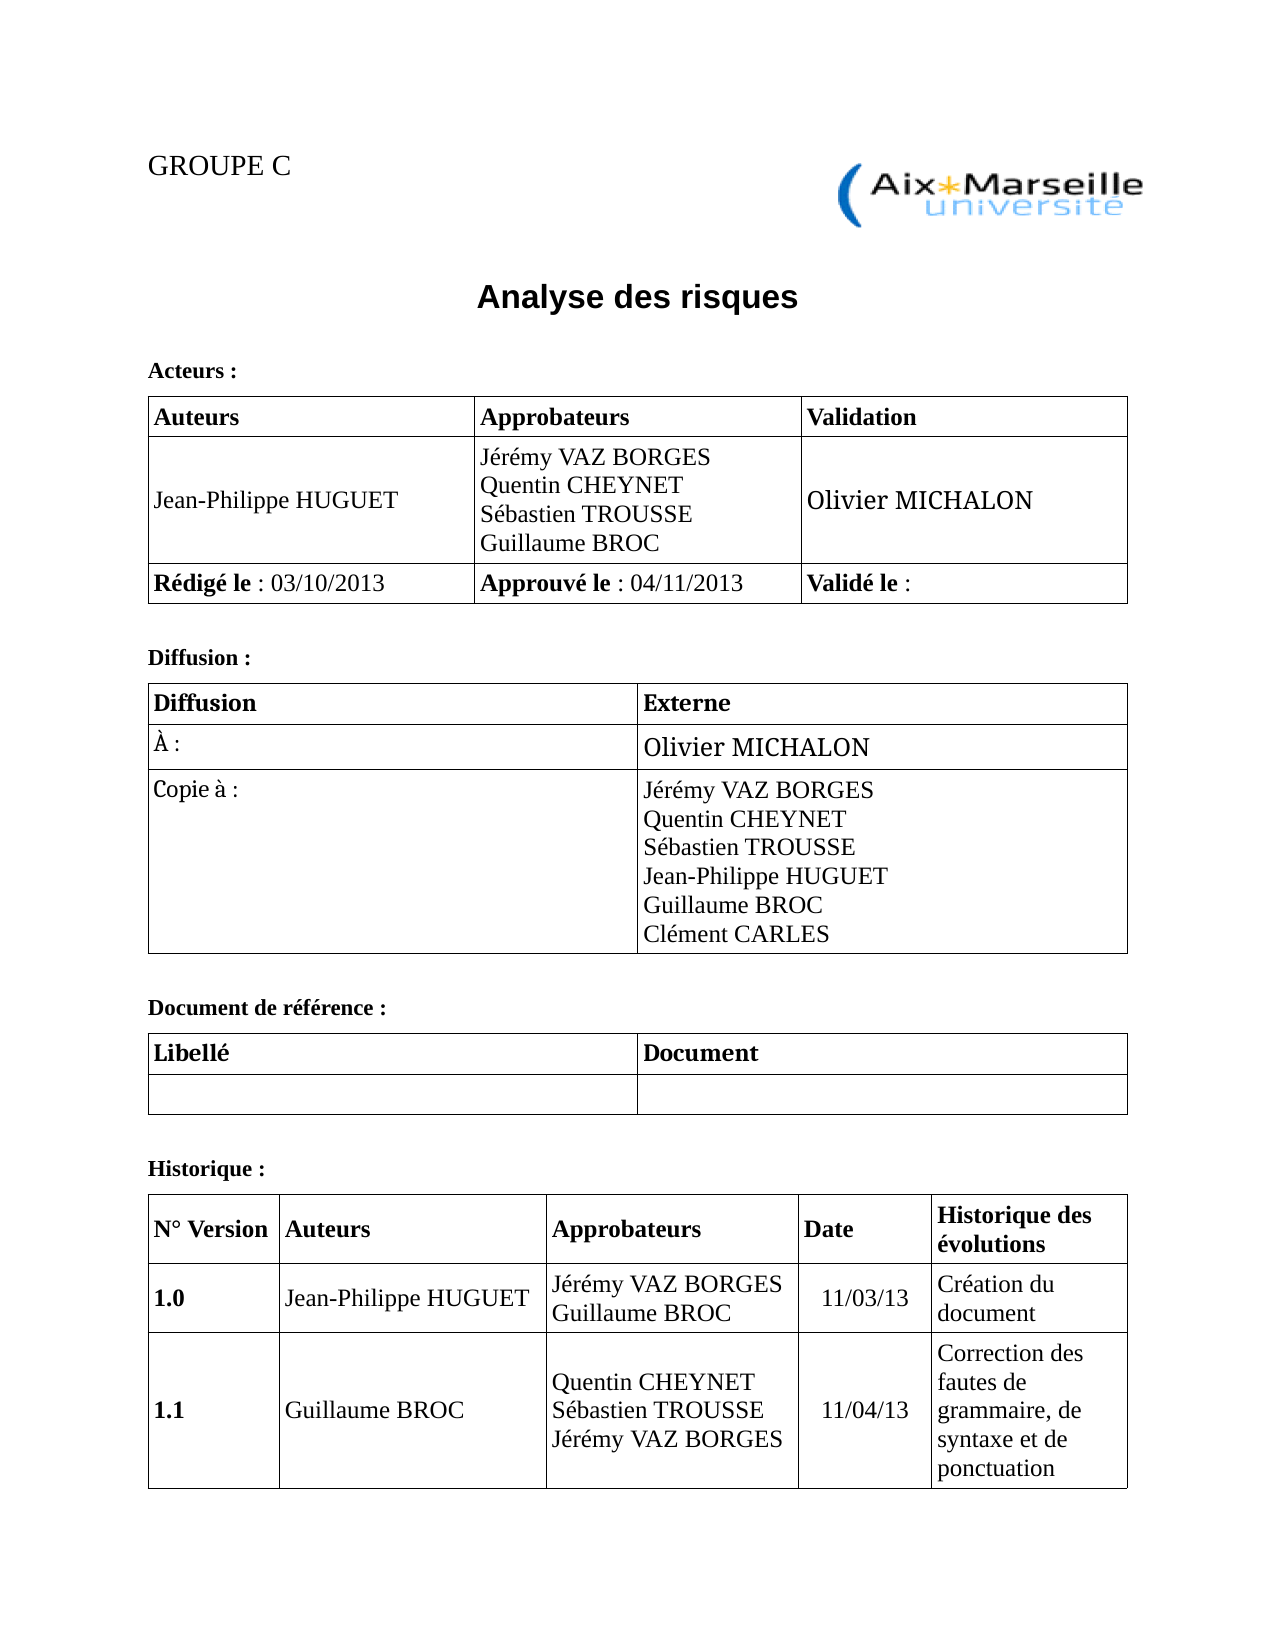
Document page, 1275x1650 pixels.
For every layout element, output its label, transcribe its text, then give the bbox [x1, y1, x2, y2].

table_header Validation [802, 397, 1127, 436]
table_cell Guillaume BROC [280, 1333, 546, 1488]
table_cell Quentin CHEYNET Sébastien TROUSSE Jérémy VAZ BORGES [547, 1333, 798, 1488]
table_cell Correction des fautes de grammaire, de syntaxe et de ponctuation [932, 1333, 1127, 1488]
table_cell Approuvé le : 04/11/2013 [475, 564, 801, 603]
text Diffusion : [148, 644, 1127, 671]
table_cell 04/11/13 [799, 1333, 931, 1488]
table_header Auteurs [149, 397, 474, 436]
text GROUPE C [148, 148, 1127, 181]
table_header Auteurs [280, 1195, 546, 1263]
table_cell Validé le : [802, 564, 1127, 603]
table_cell Rédigé le : 03/10/2013 [149, 564, 474, 603]
table_cell Olivier MICHALON [638, 725, 1127, 769]
table_header Date [799, 1195, 931, 1263]
table_cell [149, 1075, 637, 1114]
table_cell Copie à : [149, 770, 637, 953]
subtitle Analyse des risques [148, 277, 1127, 316]
table_cell Olivier MICHALON [802, 437, 1127, 563]
table_header Diffusion [149, 684, 637, 723]
table_header Historique des évolutions [932, 1195, 1127, 1263]
text Document de référence : [148, 994, 1127, 1021]
text Acteurs : [148, 357, 1127, 383]
text Historique : [148, 1155, 1127, 1182]
table_header Libellé [149, 1034, 637, 1074]
table_cell Jérémy VAZ BORGES Quentin CHEYNET Sébastien TROUSSE Jean-Philippe HUGUET Guillaume BROC Clément CARLES [638, 770, 1127, 953]
table_cell 03/11/13 [799, 1264, 931, 1332]
table_cell [638, 1075, 1127, 1114]
table_cell Jérémy VAZ BORGES Guillaume BROC [547, 1264, 798, 1332]
table_cell Jean-Philippe HUGUET [149, 437, 474, 563]
table_cell À : [149, 725, 637, 769]
table_cell 1.0 [149, 1264, 279, 1332]
table_header Approbateurs [475, 397, 801, 436]
table_cell Création du document [932, 1264, 1127, 1332]
table_header Approbateurs [547, 1195, 798, 1263]
table_cell Jérémy VAZ BORGES Quentin CHEYNET Sébastien TROUSSE Guillaume BROC [475, 437, 801, 563]
table_cell Jean-Philippe HUGUET [280, 1264, 546, 1332]
table_header Document [638, 1034, 1127, 1074]
table_cell 1.1 [149, 1333, 279, 1488]
table_header Externe [638, 684, 1127, 723]
table_header N° Version [149, 1195, 279, 1263]
